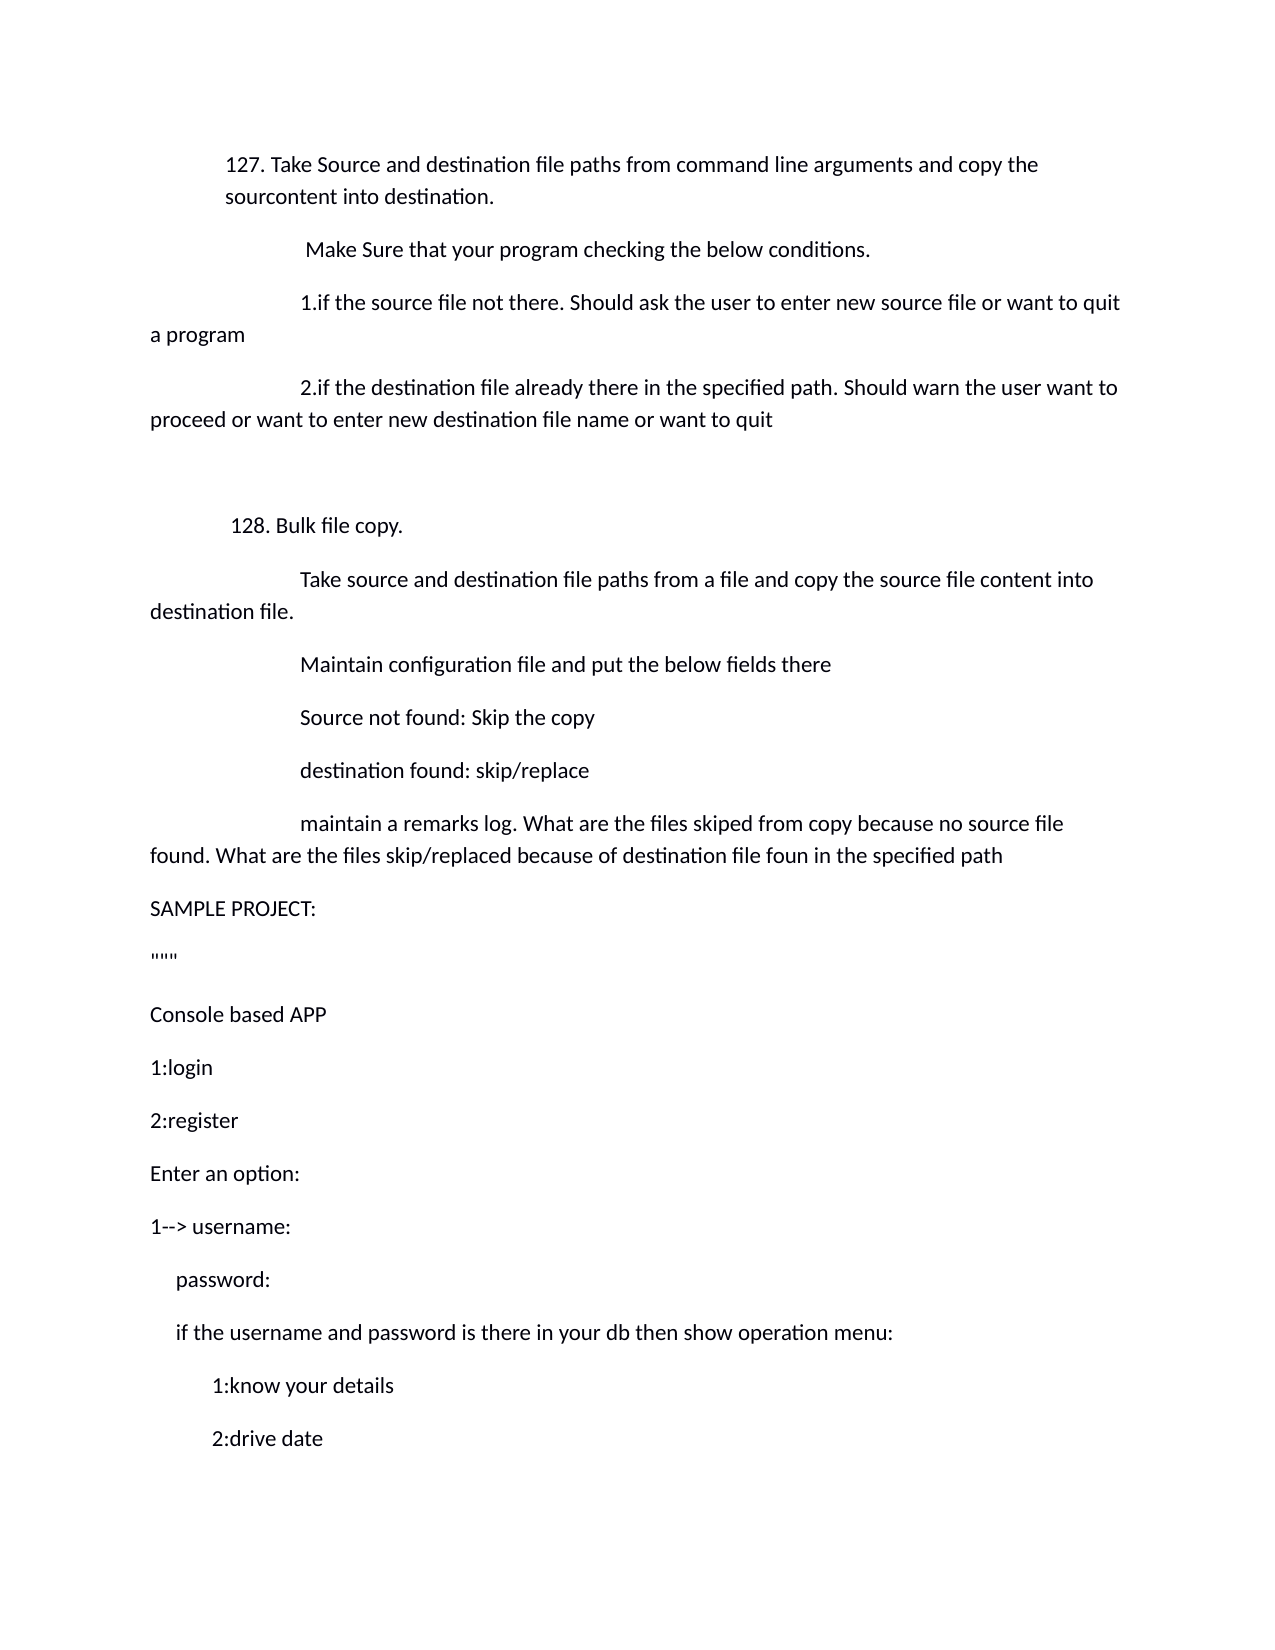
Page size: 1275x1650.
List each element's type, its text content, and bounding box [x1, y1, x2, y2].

text 2.if the destination file already there in the specified path. Should warn the user want to proceed or want to enter new destination file name or want to quit [150, 373, 1125, 434]
text Console based APP [150, 1000, 1125, 1028]
text Take source and destination file paths from a file and copy the source file content into destination file. [150, 565, 1125, 625]
list 127. Take Source and destination file paths from command line arguments and copy the sourcontent into destination. [225, 150, 1125, 210]
text if the username and password is there in your db then show operation menu: [150, 1318, 1125, 1346]
text 1--> username: [150, 1212, 1125, 1240]
text maintain a remarks log. What are the files skiped from copy because no source file found. What are the files skip/replaced because of destination file foun in the specified path [150, 809, 1125, 869]
text """ [150, 947, 1125, 975]
text Make Sure that your program checking the below conditions. [150, 235, 1125, 263]
text password: [150, 1265, 1125, 1293]
text 1.if the source file not there. Should ask the user to enter new source file or want to quit a program [150, 288, 1125, 348]
text 1:know your details [150, 1371, 1125, 1399]
text 1:login [150, 1053, 1125, 1081]
text Source not found: Skip the copy [150, 703, 1125, 731]
text Enter an option: [150, 1159, 1125, 1187]
text SAMPLE PROJECT: [150, 894, 1125, 922]
text destination found: skip/replace [150, 756, 1125, 784]
text 2:register [150, 1106, 1125, 1134]
text Maintain configuration file and put the below fields there [150, 650, 1125, 678]
text 2:drive date [150, 1424, 1125, 1452]
list 128. Bulk file copy. [225, 512, 1125, 540]
